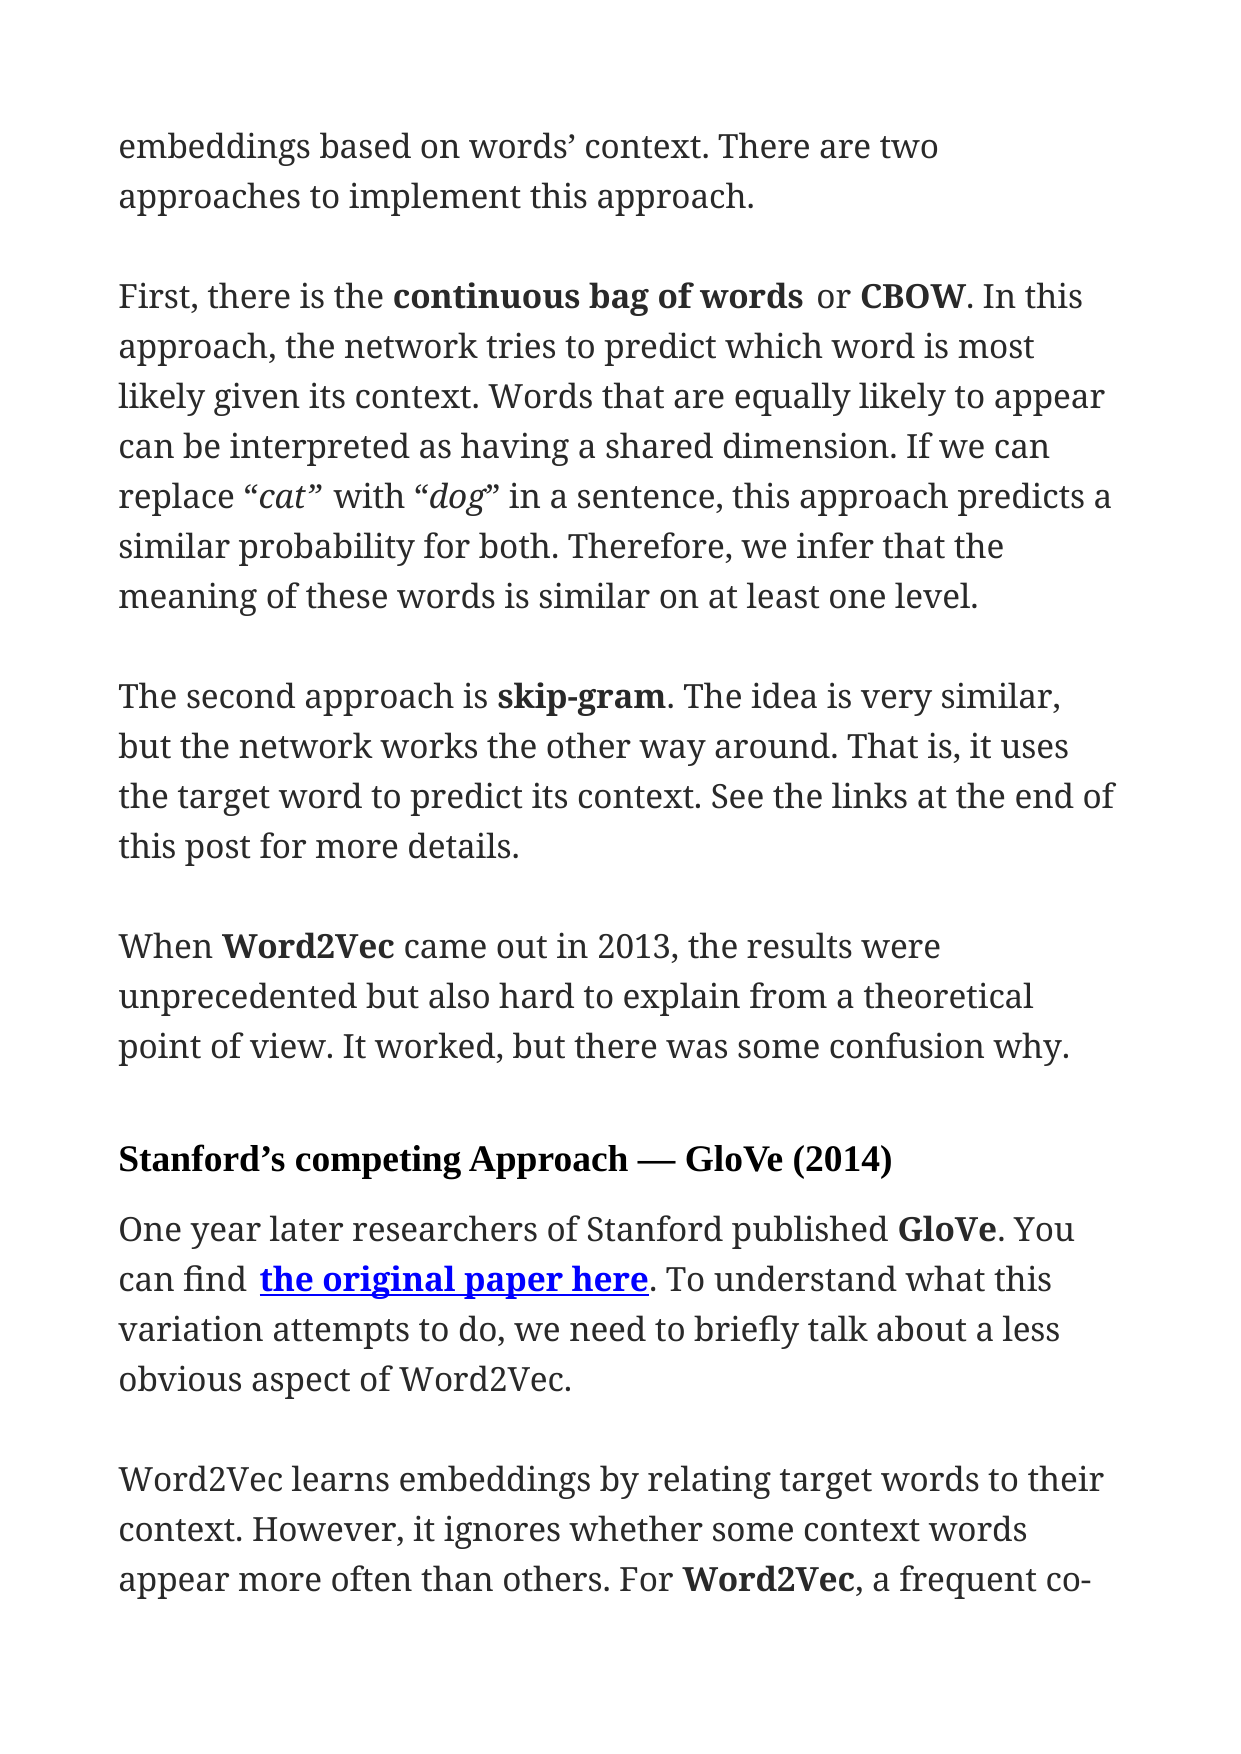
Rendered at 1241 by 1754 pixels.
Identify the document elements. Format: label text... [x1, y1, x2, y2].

text First, there is the continuous bag of words or CBOW. In this approach, the network tries to predict which word is most likely given its context. Words that are equally likely to appear can be interpreted as having a shared dimension. If we can replace “cat” with “dog” in a sentence, this approach predicts a similar probability for both. Therefore, we infer that the meaning of these words is similar on at least one level. [118, 268, 1122, 618]
text The second approach is skip-gram. The idea is very similar, but the network works the other way around. That is, it uses the target word to predict its context. See the links at the end of this post for more details. [118, 668, 1122, 868]
text When Word2Vec came out in 2013, the results were unprecedented but also hard to explain from a theoretical point of view. It worked, but there was some confusion why. [118, 918, 1122, 1068]
text Word2Vec learns embeddings by relating target words to their context. However, it ignores whether some context words appear more often than others. For Word2Vec, a frequent co- [118, 1451, 1122, 1601]
text embeddings based on words’ context. There are two approaches to implement this approach. [118, 118, 1122, 218]
text One year later researchers of Stanford published GloVe. You can find the original paper here. To understand what this variation attempts to do, we need to briefly talk about a less obvious aspect of Word2Vec. [118, 1201, 1122, 1401]
subtitle Stanford’s competing Approach — GloVe (2014) [118, 1137, 1122, 1180]
